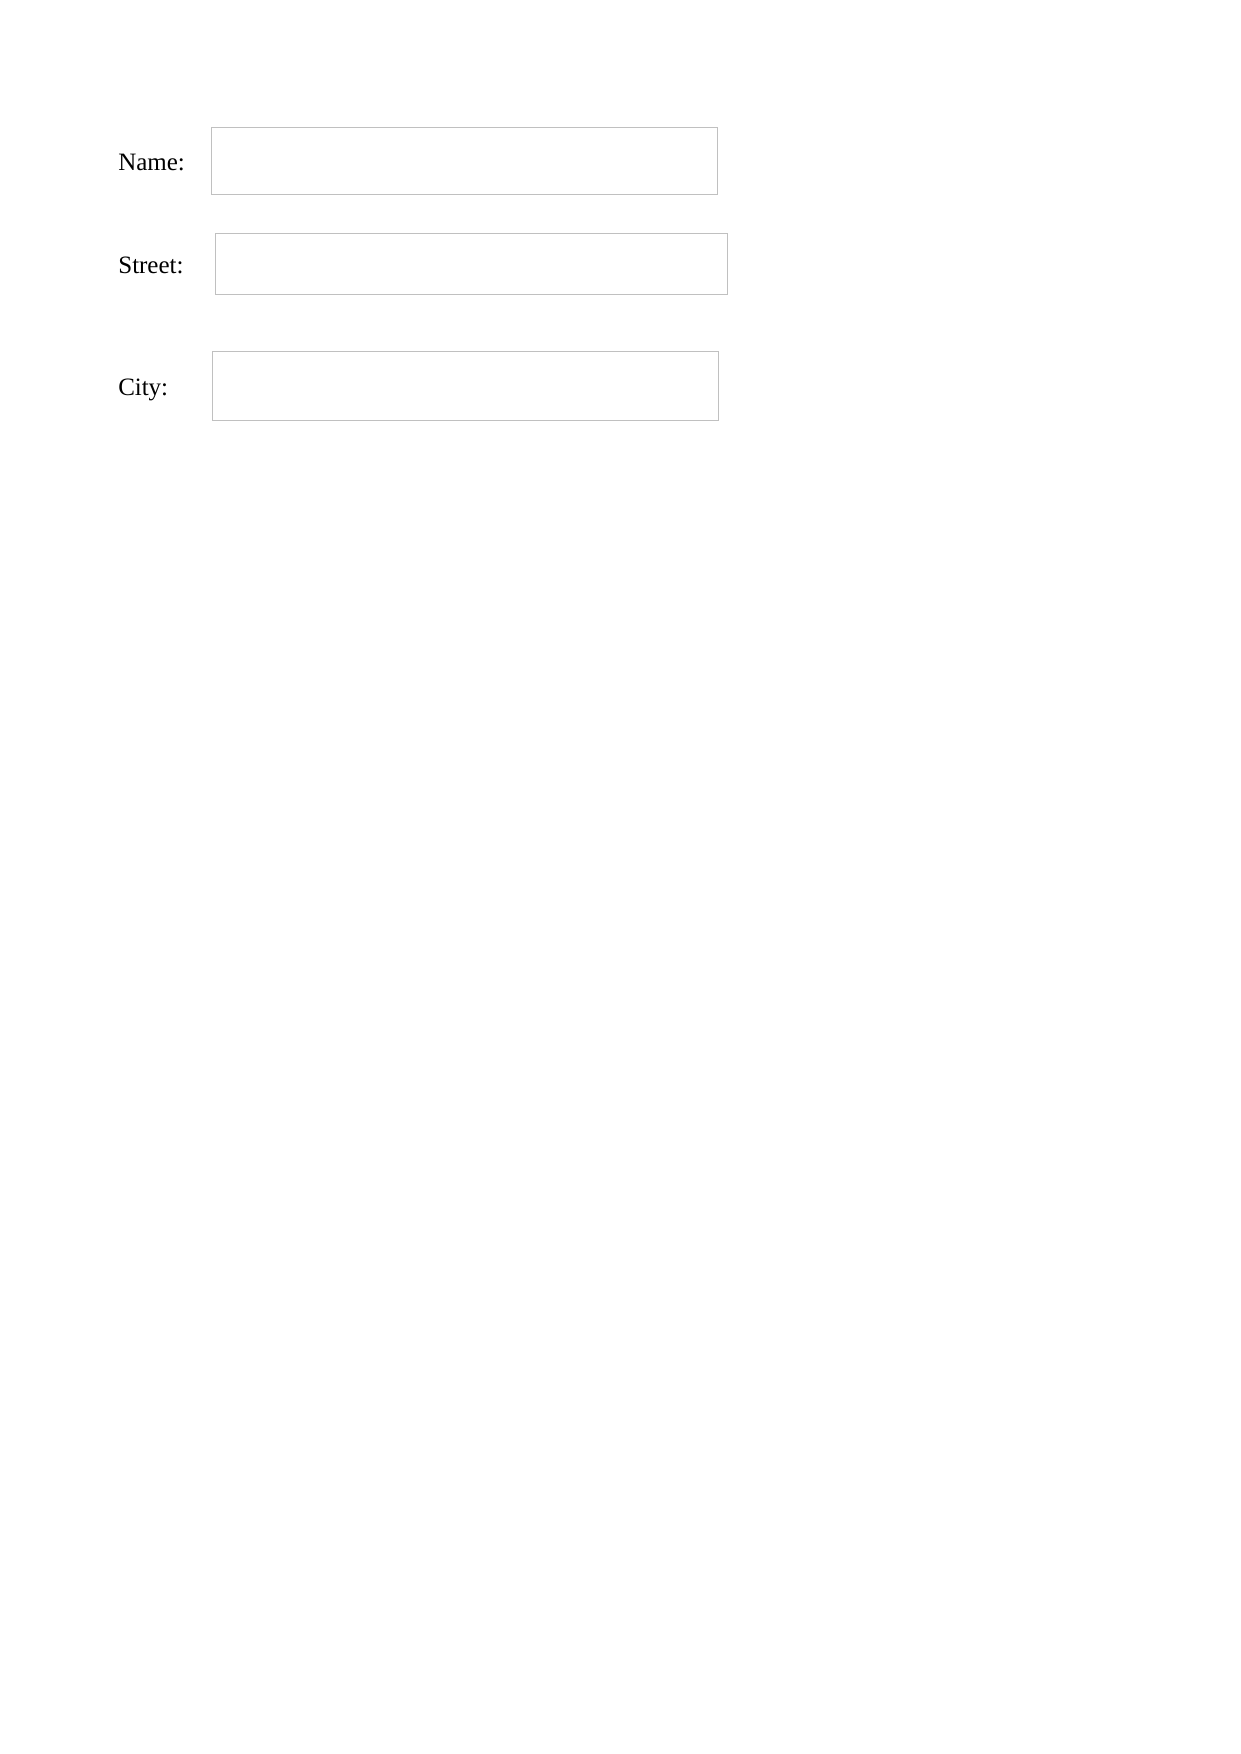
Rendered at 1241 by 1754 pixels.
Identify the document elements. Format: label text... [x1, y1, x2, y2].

text [718, 147, 1122, 176]
text Street: [118, 233, 215, 294]
text Name: [118, 147, 211, 176]
text [719, 352, 1122, 420]
text City: [118, 352, 212, 420]
text [728, 233, 1122, 294]
